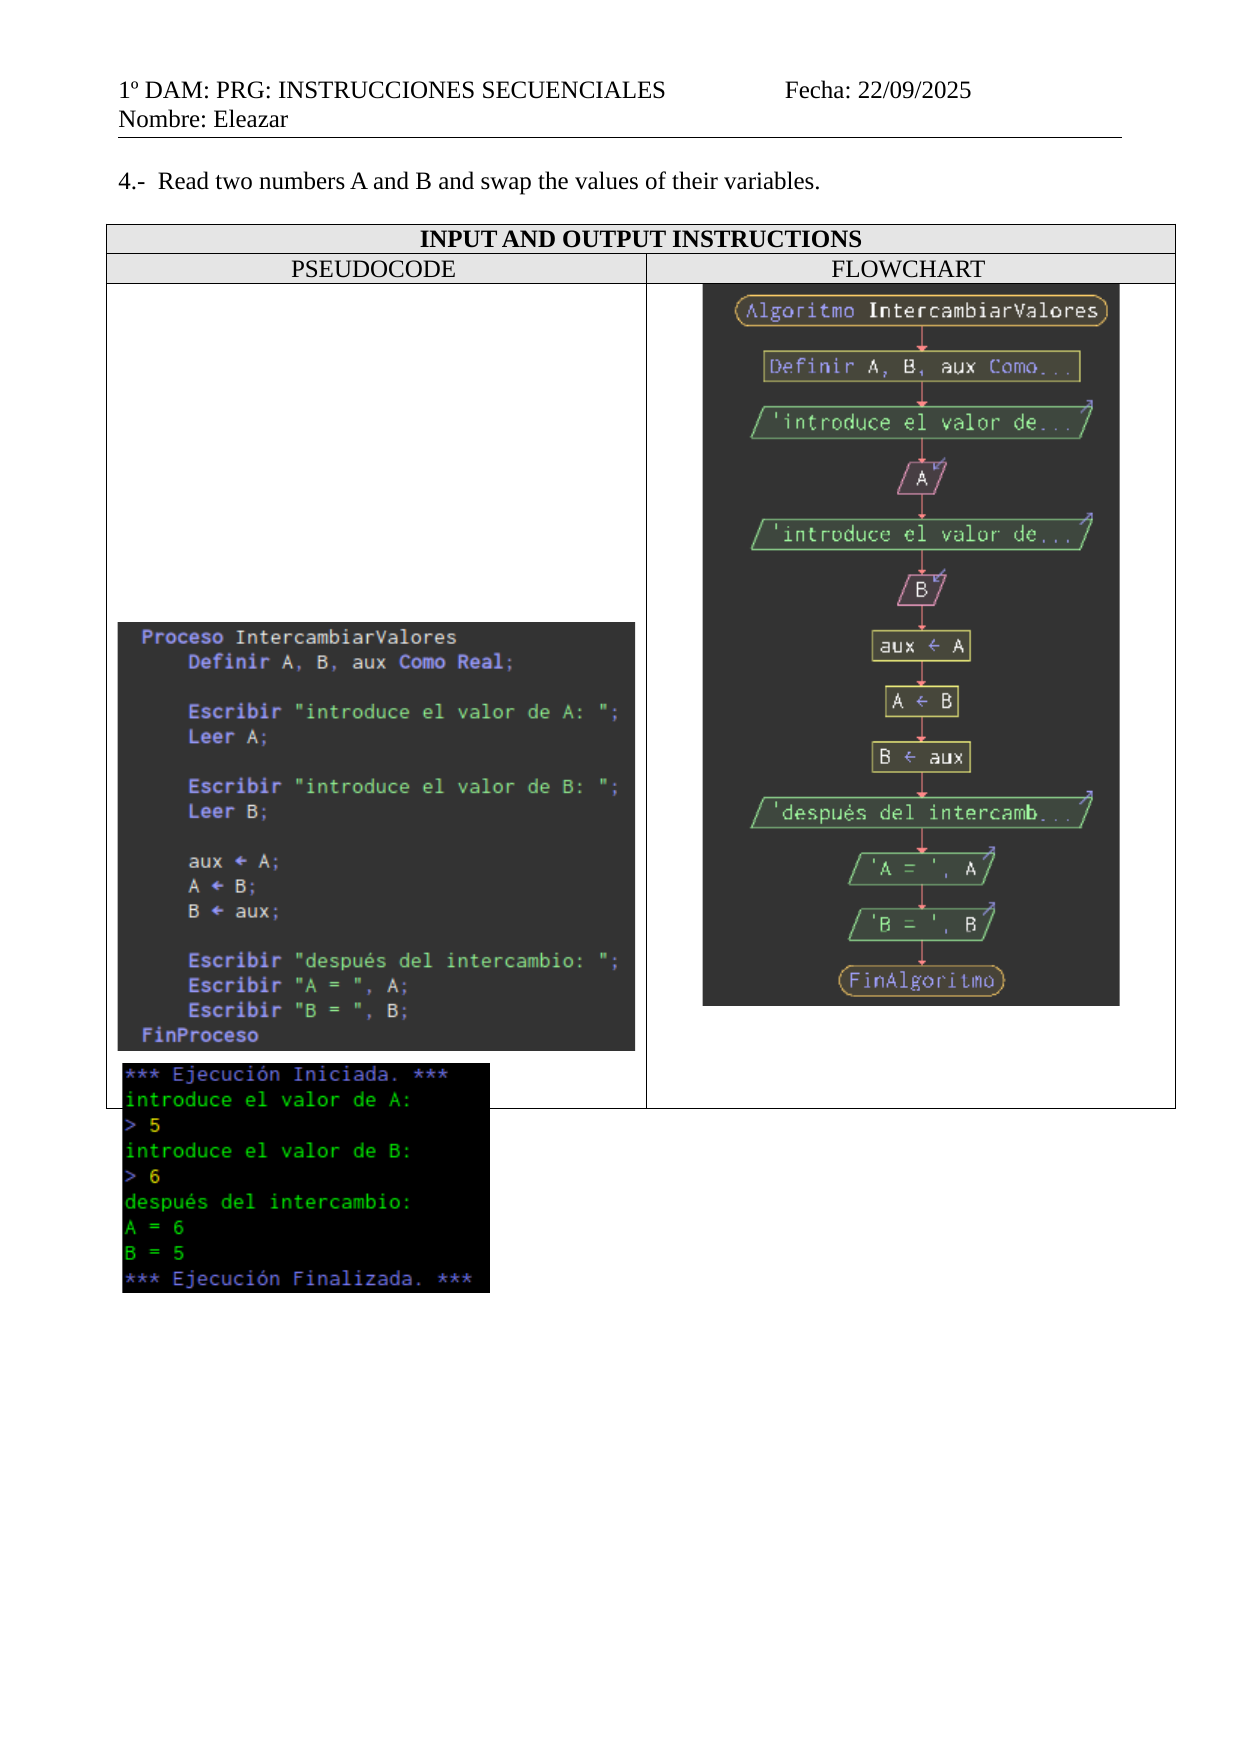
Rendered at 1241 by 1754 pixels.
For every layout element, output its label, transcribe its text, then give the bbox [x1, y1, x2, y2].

text 4.- Read two numbers A and B and swap the values of their variables. [118, 166, 1122, 195]
picture [117, 622, 636, 1051]
table_cell FLOWCHART [647, 254, 1175, 283]
table_cell PSEUDOCODE [107, 254, 646, 283]
picture [122, 1063, 490, 1293]
picture [702, 284, 1120, 1006]
table_header INPUT AND OUTPUT INSTRUCTIONS [107, 225, 1175, 253]
table_cell [107, 284, 646, 1108]
table_cell [647, 284, 1175, 1108]
